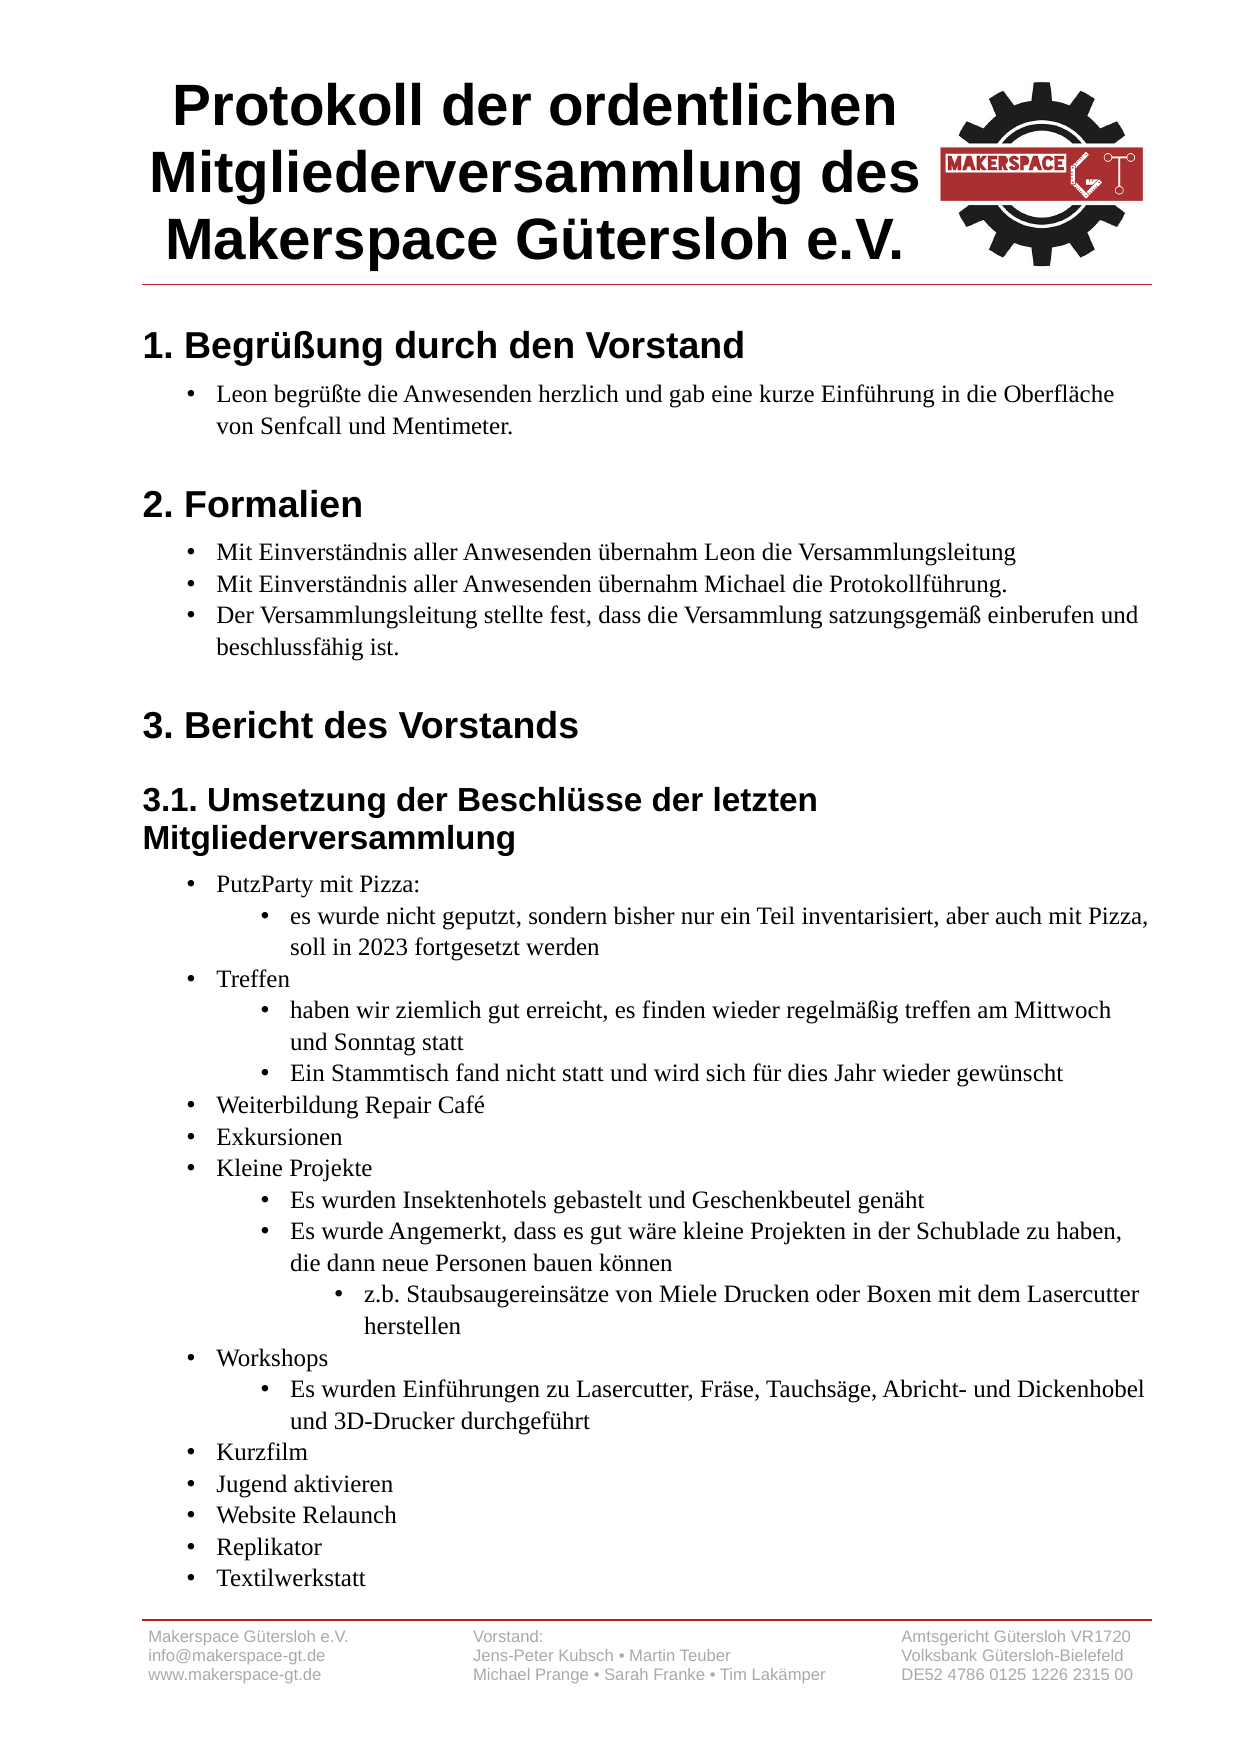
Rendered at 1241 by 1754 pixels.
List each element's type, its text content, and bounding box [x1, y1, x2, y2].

list Mit Einverständnis aller Anwesenden übernahm Leon die Versammlungsleitung [187, 537, 1152, 566]
subtitle 3. Bericht des Vorstands [142, 703, 1152, 746]
list Kleine Projekte [187, 1153, 1152, 1182]
picture [936, 78, 1147, 270]
subtitle 1. Begrüßung durch den Vorstand [142, 323, 1152, 367]
list Replikator [187, 1532, 1152, 1561]
list Mit Einverständnis aller Anwesenden übernahm Michael die Protokollführung. [187, 569, 1152, 598]
list Ein Stammtisch fand nicht statt und wird sich für dies Jahr wieder gewünscht [261, 1058, 1152, 1087]
subtitle 2. Formalien [142, 482, 1152, 525]
list PutzParty mit Pizza: [187, 869, 1152, 898]
list z.b. Staubsaugereinsätze von Miele Drucken oder Boxen mit dem Lasercutter herstellen [334, 1279, 1152, 1340]
list Exkursionen [187, 1122, 1152, 1150]
list Es wurden Insektenhotels gebastelt und Geschenkbeutel genäht [261, 1185, 1152, 1213]
list haben wir ziemlich gut erreicht, es finden wieder regelmäßig treffen am Mittwoch und Sonntag statt [261, 995, 1152, 1056]
list Der Versammlungsleitung stellte fest, dass die Versammlung satzungsgemäß einberufen und beschlussfähig ist. [187, 601, 1152, 661]
list Leon begrüßte die Anwesenden herzlich und gab eine kurze Einführung in die Oberfläche von Senfcall und Mentimeter. [187, 379, 1152, 439]
list Es wurden Einführungen zu Lasercutter, Fräse, Tauchsäge, Abricht- und Dickenhobel und 3D-Drucker durchgeführt [261, 1374, 1152, 1434]
list Textilwerkstatt [187, 1563, 1152, 1592]
list Kurzfilm [187, 1437, 1152, 1466]
list es wurde nicht geputzt, sondern bisher nur ein Teil inventarisiert, aber auch mit Pizza, soll in 2023 fortgesetzt werden [261, 901, 1152, 961]
list Treffen [187, 964, 1152, 993]
subtitle 3.1. Umsetzung der Beschlüsse der letzten Mitgliederversammlung [142, 780, 1152, 857]
list Weiterbildung Repair Café [187, 1090, 1152, 1119]
list Jugend aktivieren [187, 1469, 1152, 1498]
list Es wurde Angemerkt, dass es gut wäre kleine Projekten in der Schublade zu haben, die dann neue Personen bauen können [261, 1216, 1152, 1277]
list Website Relaunch [187, 1500, 1152, 1529]
list Workshops [187, 1343, 1152, 1371]
